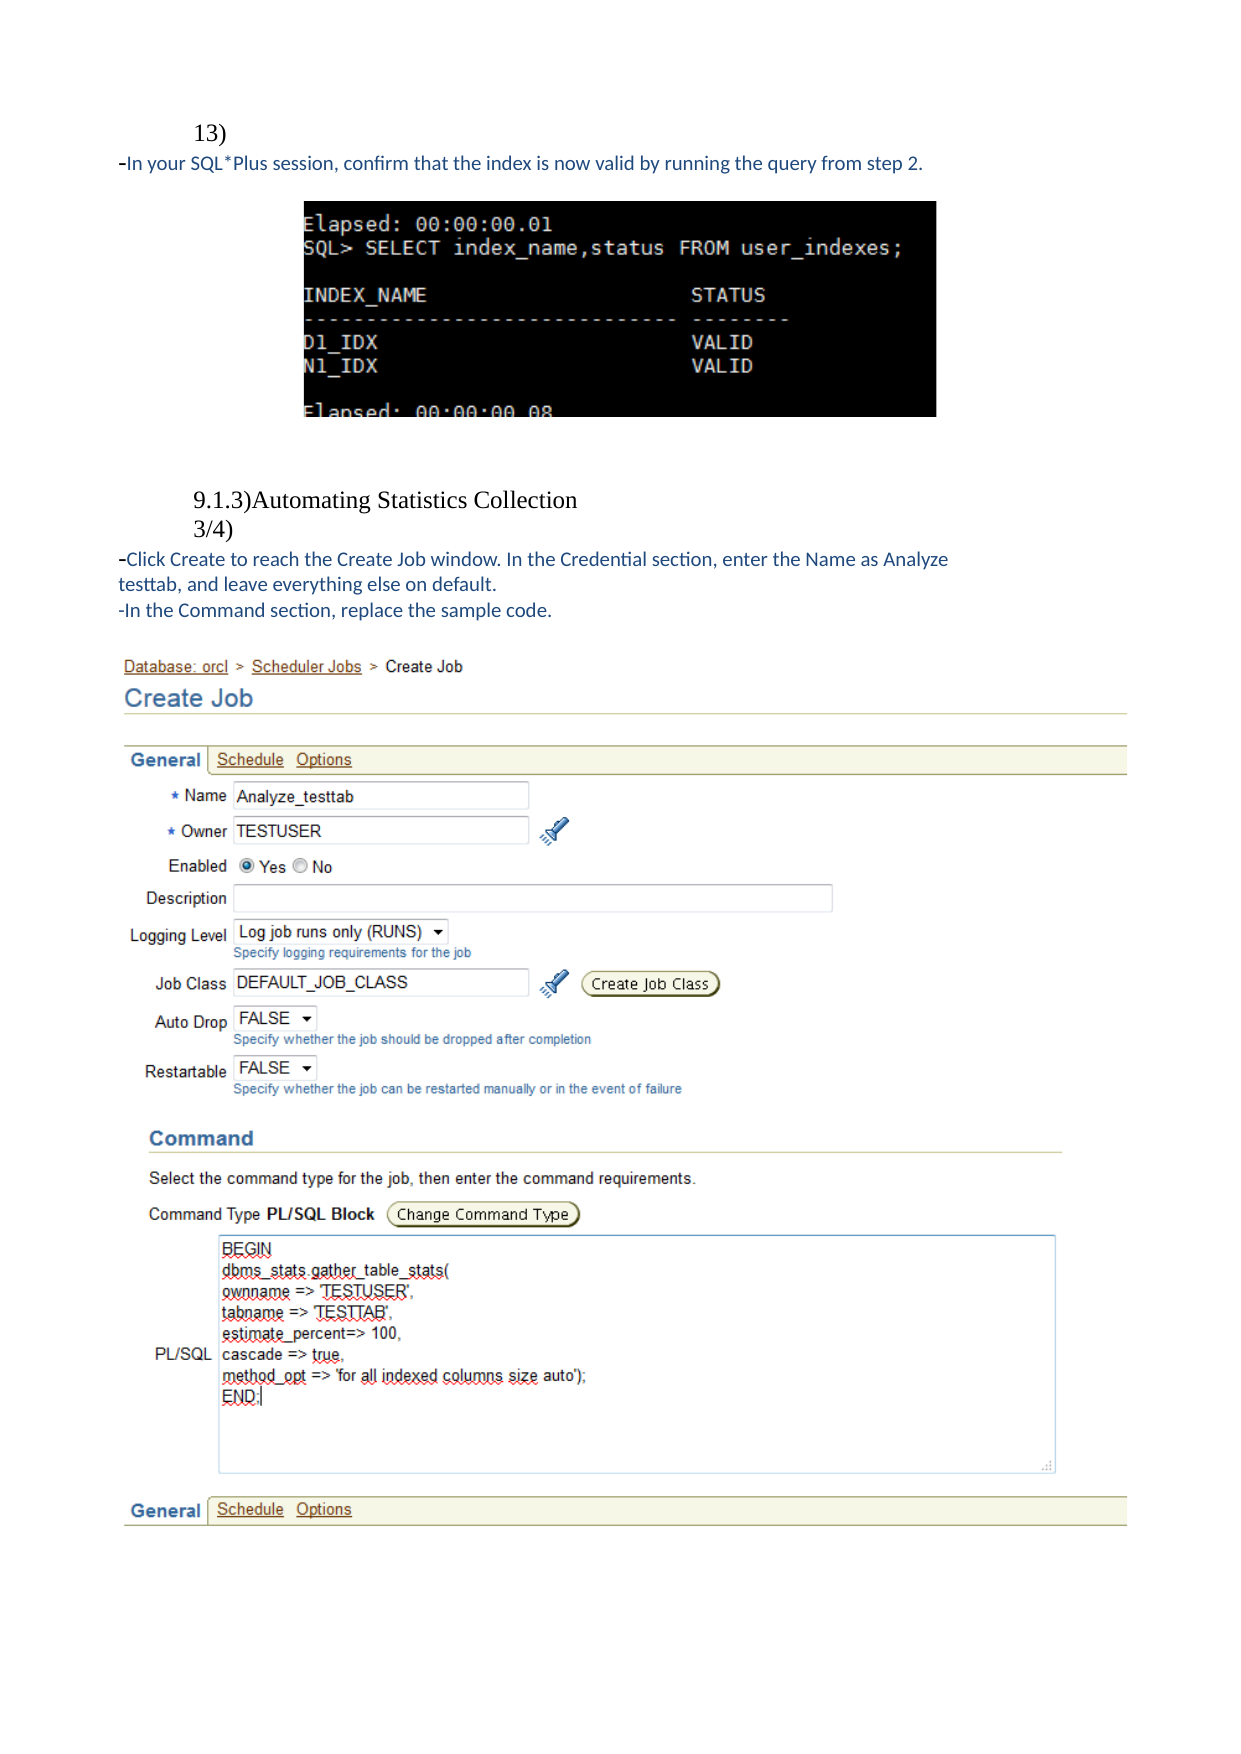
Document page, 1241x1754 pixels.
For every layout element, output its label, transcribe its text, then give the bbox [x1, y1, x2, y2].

text 9.1.3)Automating Statistics Collection [118, 485, 1122, 514]
text -In your SQL*Plus session, confirm that the index is now valid by running the query from step 2. [118, 147, 1122, 176]
text testtab, and leave everything else on default. [118, 571, 1122, 597]
text -Click Create to reach the Create Job window. In the Credential section, enter the Name as Analyze [118, 543, 1122, 571]
text 13) [118, 118, 1122, 147]
text 3/4) [118, 514, 1122, 543]
picture [123, 651, 1128, 1531]
text -In the Command section, replace the sample code. [118, 597, 1122, 622]
picture [303, 201, 937, 417]
